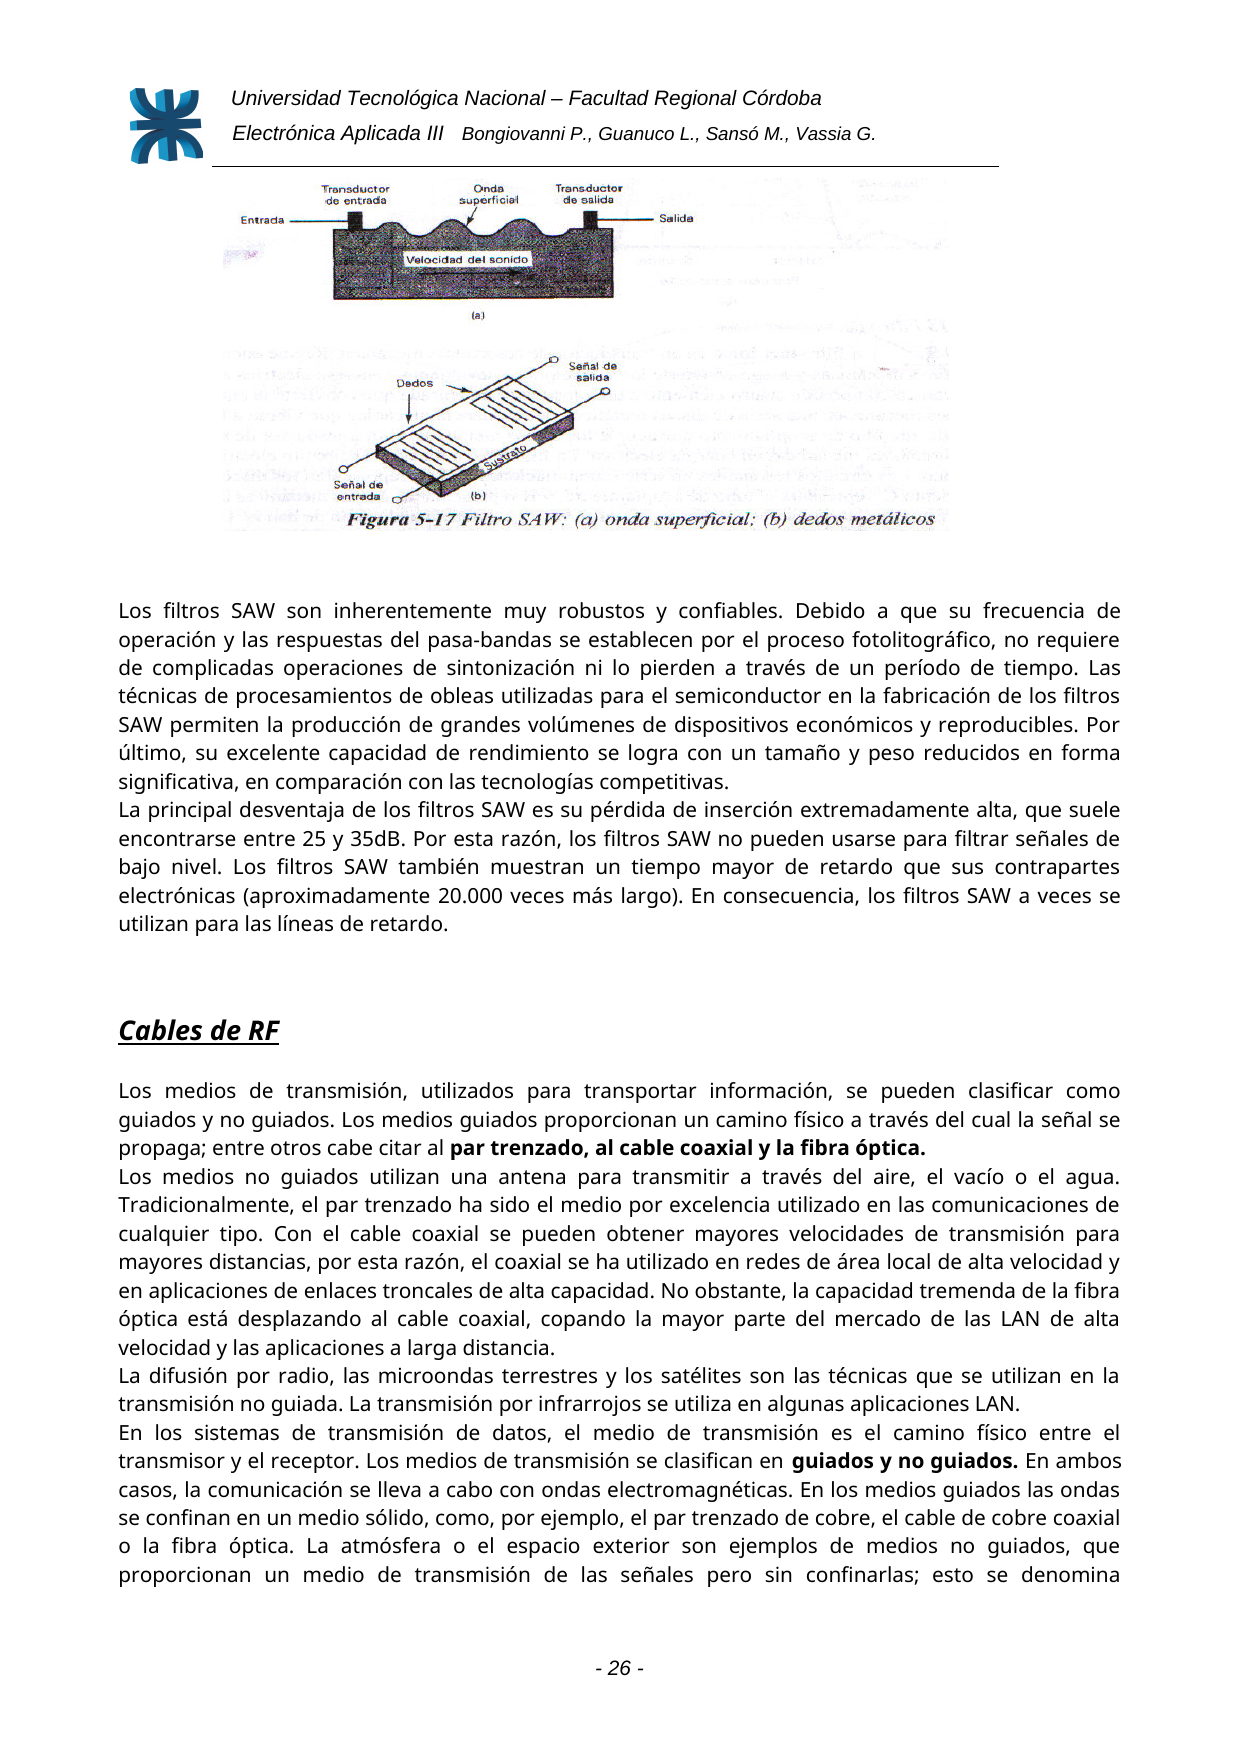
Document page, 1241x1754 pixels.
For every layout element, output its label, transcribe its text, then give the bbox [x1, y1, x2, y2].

picture [129, 88, 203, 164]
text En los sistemas de transmisión de datos, el medio de transmisión es el camino físico entre el transmisor y el receptor. Los medios de transmisión se clasifican en guiados y no guiados. En ambos casos, la comunicación se lleva a cabo con ondas electromagnéticas. En los medios guiados las ondas se confinan en un medio sólido, como, por ejemplo, el par trenzado de cobre, el cable de cobre coaxial o la fibra óptica. La atmósfera o el espacio exterior son ejemplos de medios no guiados, que proporcionan un medio de transmisión de las señales pero sin confinarlas; esto se denomina [118, 1418, 1122, 1588]
picture [223, 178, 949, 531]
text Los medios de transmisión, utilizados para transportar información, se pueden clasificar como guiados y no guiados. Los medios guiados proporcionan un camino físico a través del cual la señal se propaga; entre otros cabe citar al par trenzado, al cable coaxial y la fibra óptica. [118, 1077, 1122, 1162]
text Los filtros SAW son inherentemente muy robustos y confiables. Debido a que su frecuencia de operación y las respuestas del pasa-bandas se establecen por el proceso fotolitográfico, no requiere de complicadas operaciones de sintonización ni lo pierden a través de un período de tiempo. Las técnicas de procesamientos de obleas utilizadas para el semiconductor en la fabricación de los filtros SAW permiten la producción de grandes volúmenes de dispositivos económicos y reproducibles. Por último, su excelente capacidad de rendimiento se logra con un tamaño y peso reducidos en forma significativa, en comparación con las tecnologías competitivas. [118, 596, 1122, 795]
text Cables de RF [118, 1011, 1122, 1048]
text Los medios no guiados utilizan una antena para transmitir a través del aire, el vacío o el agua. Tradicionalmente, el par trenzado ha sido el medio por excelencia utilizado en las comunicaciones de cualquier tipo. Con el cable coaxial se pueden obtener mayores velocidades de transmisión para mayores distancias, por esta razón, el coaxial se ha utilizado en redes de área local de alta velocidad y en aplicaciones de enlaces troncales de alta capacidad. No obstante, la capacidad tremenda de la fibra óptica está desplazando al cable coaxial, copando la mayor parte del mercado de las LAN de alta velocidad y las aplicaciones a larga distancia. [118, 1162, 1122, 1361]
text La difusión por radio, las microondas terrestres y los satélites son las técnicas que se utilizan en la transmisión no guiada. La transmisión por infrarrojos se utiliza en algunas aplicaciones LAN. [118, 1361, 1122, 1418]
text La principal desventaja de los filtros SAW es su pérdida de inserción extremadamente alta, que suele encontrarse entre 25 y 35dB. Por esta razón, los filtros SAW no pueden usarse para filtrar señales de bajo nivel. Los filtros SAW también muestran un tiempo mayor de retardo que sus contrapartes electrónicas (aproximadamente 20.000 veces más largo). En consecuencia, los filtros SAW a veces se utilizan para las líneas de retardo. [118, 795, 1122, 938]
